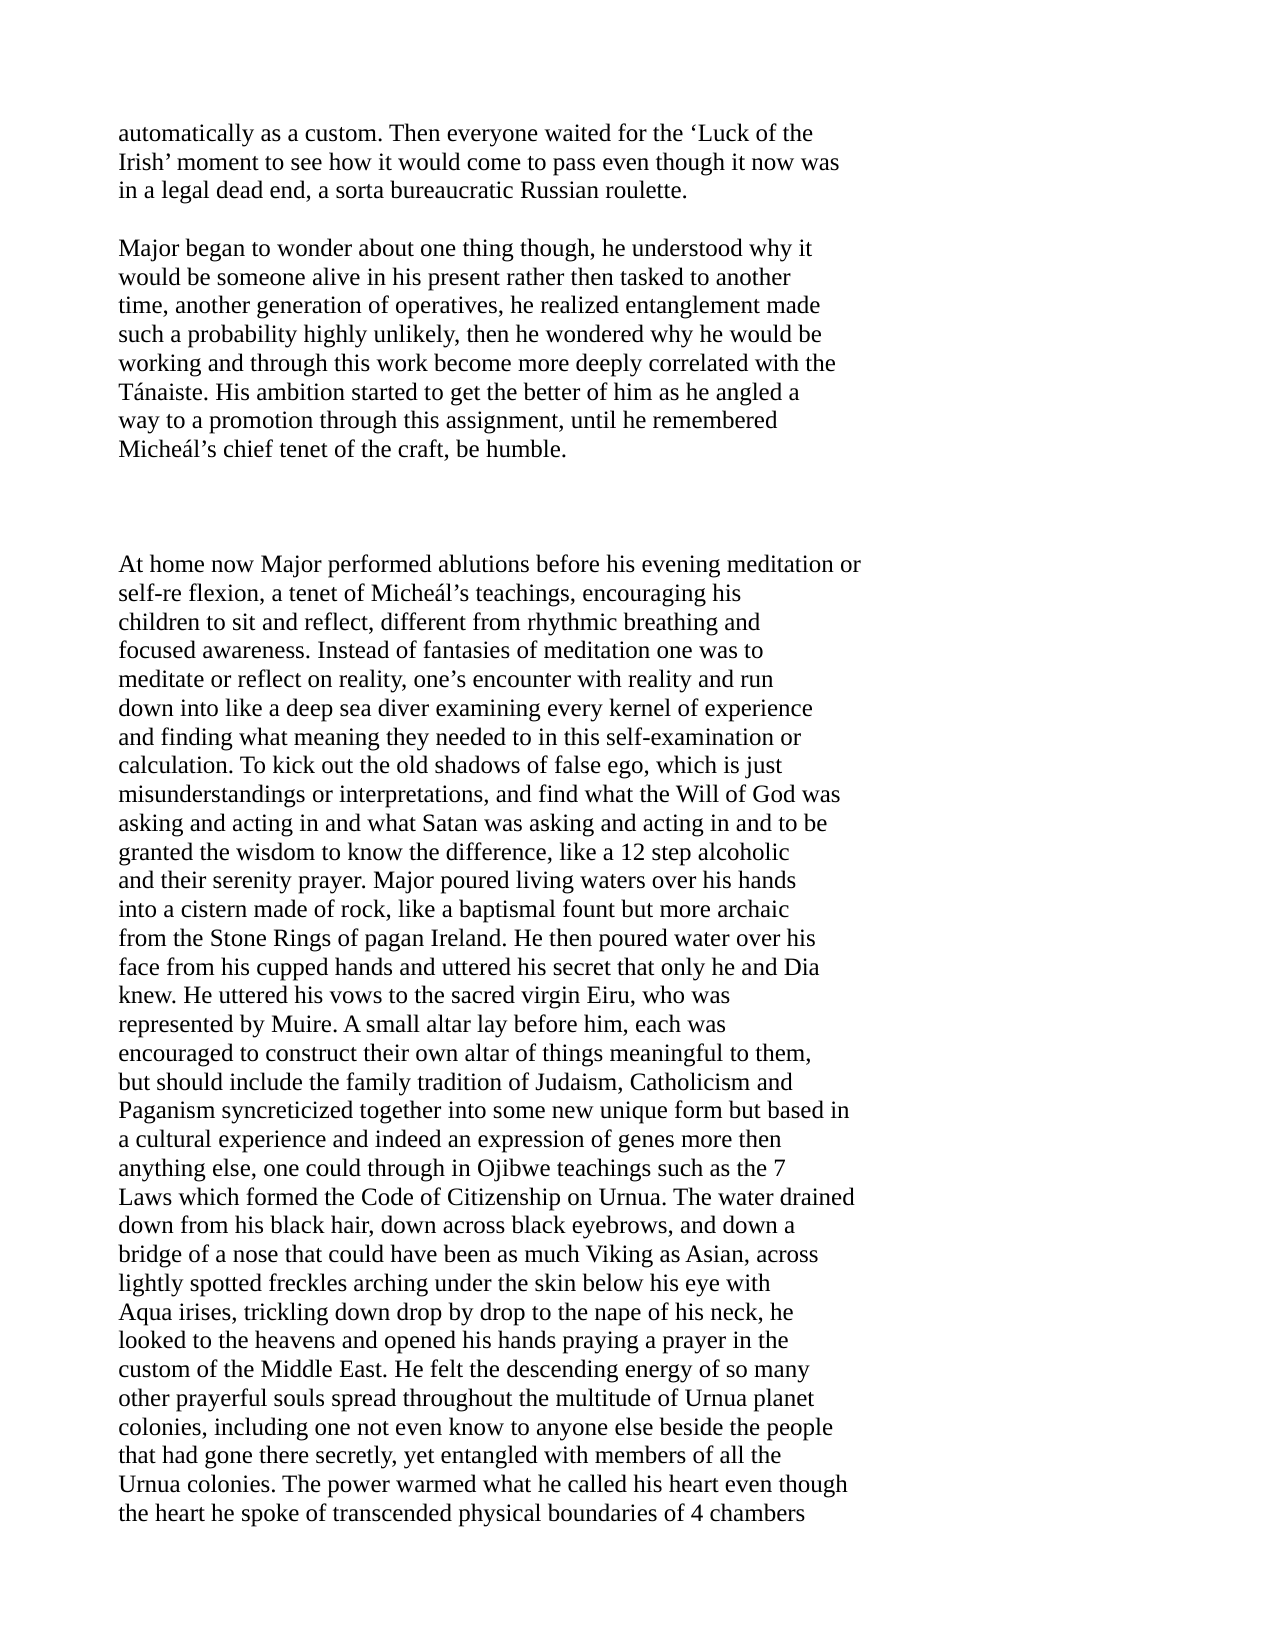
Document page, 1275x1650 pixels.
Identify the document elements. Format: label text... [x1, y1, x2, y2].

text automatically as a custom. Then everyone waited for the ‘Luck of the Irish’ moment to see how it would come to pass even though it now was in a legal dead end, a sorta bureaucratic Russian roulette. Major began to wonder about one thing though, he understood why it would be someone alive in his present rather then tasked to another time, another generation of operatives, he realized entanglement made such a probability highly unlikely, then he wondered why he would be working and through this work become more deeply correlated with the Tánaiste. His ambition started to get the better of him as he angled a way to a promotion through this assignment, until he remembered Micheál’s chief tenet of the craft, be humble. At home now Major performed ablutions before his evening meditation or self-re flexion, a tenet of Micheál’s teachings, encouraging his children to sit and reflect, different from rhythmic breathing and focused awareness. Instead of fantasies of meditation one was to meditate or reflect on reality, one’s encounter with reality and run down into like a deep sea diver examining every kernel of experience and finding what meaning they needed to in this self-examination or calculation. To kick out the old shadows of false ego, which is just misunderstandings or interpretations, and find what the Will of God was asking and acting in and what Satan was asking and acting in and to be granted the wisdom to know the difference, like a 12 step alcoholic and their serenity prayer. Major poured living waters over his hands into a cistern made of rock, like a baptismal fount but more archaic from the Stone Rings of pagan Ireland. He then poured water over his face from his cupped hands and uttered his secret that only he and Dia knew. He uttered his vows to the sacred virgin Eiru, who was represented by Muire. A small altar lay before him, each was encouraged to construct their own altar of things meaningful to them, but should include the family tradition of Judaism, Catholicism and Paganism syncreticized together into some new unique form but based in a cultural experience and indeed an expression of genes more then anything else, one could through in Ojibwe teachings such as the 7 Laws which formed the Code of Citizenship on Urnua. The water drained down from his black hair, down across black eyebrows, and down a bridge of a nose that could have been as much Viking as Asian, across lightly spotted freckles arching under the skin below his eye with Aqua irises, trickling down drop by drop to the nape of his neck, he looked to the heavens and opened his hands praying a prayer in the custom of the Middle East. He felt the descending energy of so many other prayerful souls spread throughout the multitude of Urnua planet colonies, including one not even know to anyone else beside the people that had gone there secretly, yet entangled with members of all the Urnua colonies. The power warmed what he called his heart even though the heart he spoke of transcended physical boundaries of 4 chambers [118, 118, 1157, 1527]
